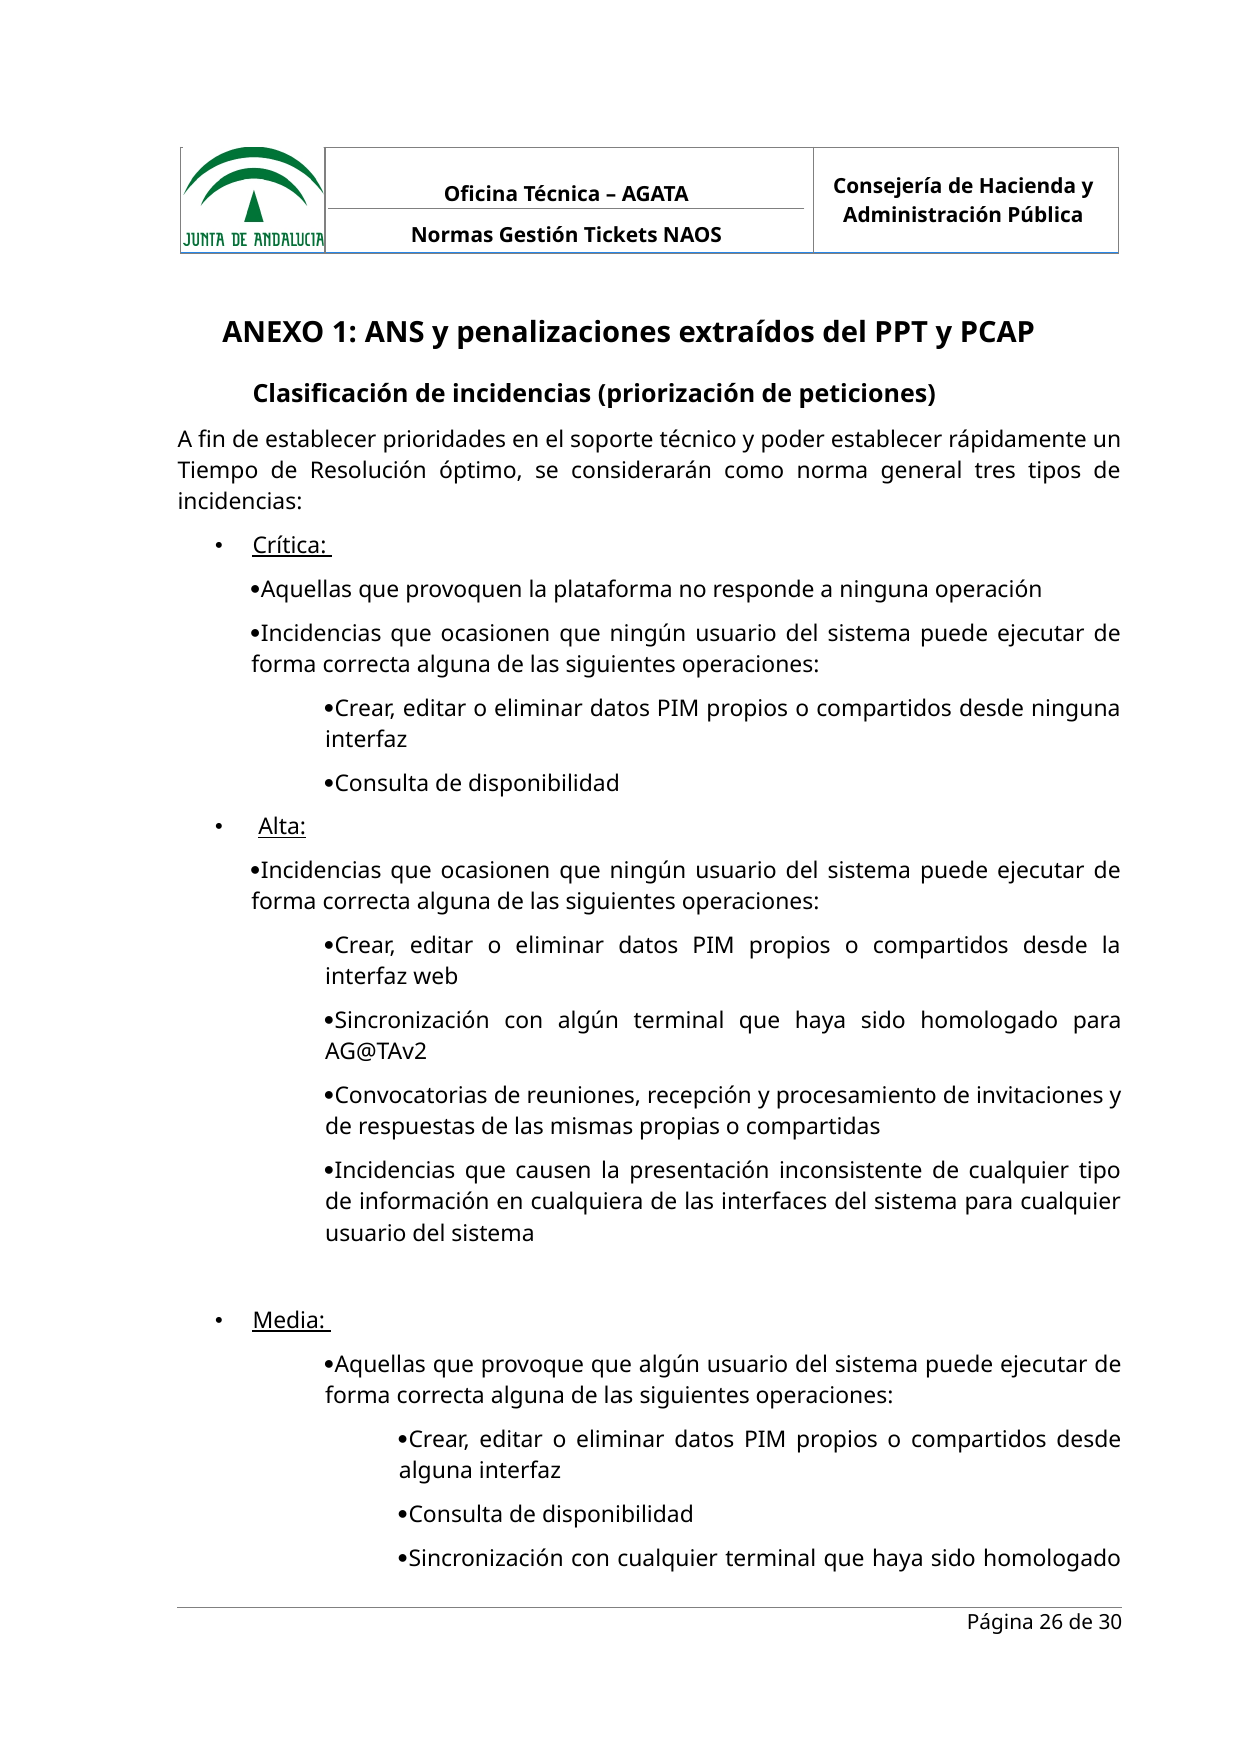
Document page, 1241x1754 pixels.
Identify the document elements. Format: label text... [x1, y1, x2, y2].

list Incidencias que ocasionen que ningún usuario del sistema puede ejecutar de forma correcta alguna de las siguientes operaciones: [251, 854, 1122, 916]
subtitle ANEXO 1: ANS y penalizaciones extraídos del PPT y PCAP [177, 311, 1122, 351]
list Aquellas que provoque que algún usuario del sistema puede ejecutar de forma correcta alguna de las siguientes operaciones: [325, 1348, 1122, 1410]
list Crear, editar o eliminar datos PIM propios o compartidos desde alguna interfaz [399, 1423, 1122, 1485]
list Media: [215, 1304, 1122, 1335]
list Consulta de disponibilidad [399, 1498, 1122, 1529]
list Crear, editar o eliminar datos PIM propios o compartidos desde la interfaz web [325, 929, 1122, 991]
subtitle Clasificación de incidencias (priorización de peticiones) [177, 376, 1122, 410]
list Sincronización con cualquier terminal que haya sido homologado [399, 1541, 1122, 1573]
list Aquellas que provoquen la plataforma no responde a ninguna operación [251, 573, 1122, 604]
list Crear, editar o eliminar datos PIM propios o compartidos desde ninguna interfaz [325, 691, 1122, 754]
list Convocatorias de reuniones, recepción y procesamiento de invitaciones y de respuestas de las mismas propias o compartidas [325, 1079, 1122, 1141]
list Incidencias que ocasionen que ningún usuario del sistema puede ejecutar de forma correcta alguna de las siguientes operaciones: [251, 616, 1122, 679]
list Crítica: [215, 529, 1122, 560]
list Alta: [215, 810, 1122, 841]
list Sincronización con algún terminal que haya sido homologado para AG@TAv2 [325, 1004, 1122, 1066]
list Incidencias que causen la presentación inconsistente de cualquier tipo de información en cualquiera de las interfaces del sistema para cualquier usuario del sistema [325, 1154, 1122, 1248]
picture [183, 147, 324, 246]
list Consulta de disponibilidad [325, 766, 1122, 798]
text A fin de establecer prioridades en el soporte técnico y poder establecer rápidamente un Tiempo de Resolución óptimo, se considerarán como norma general tres tipos de incidencias: [177, 423, 1122, 516]
